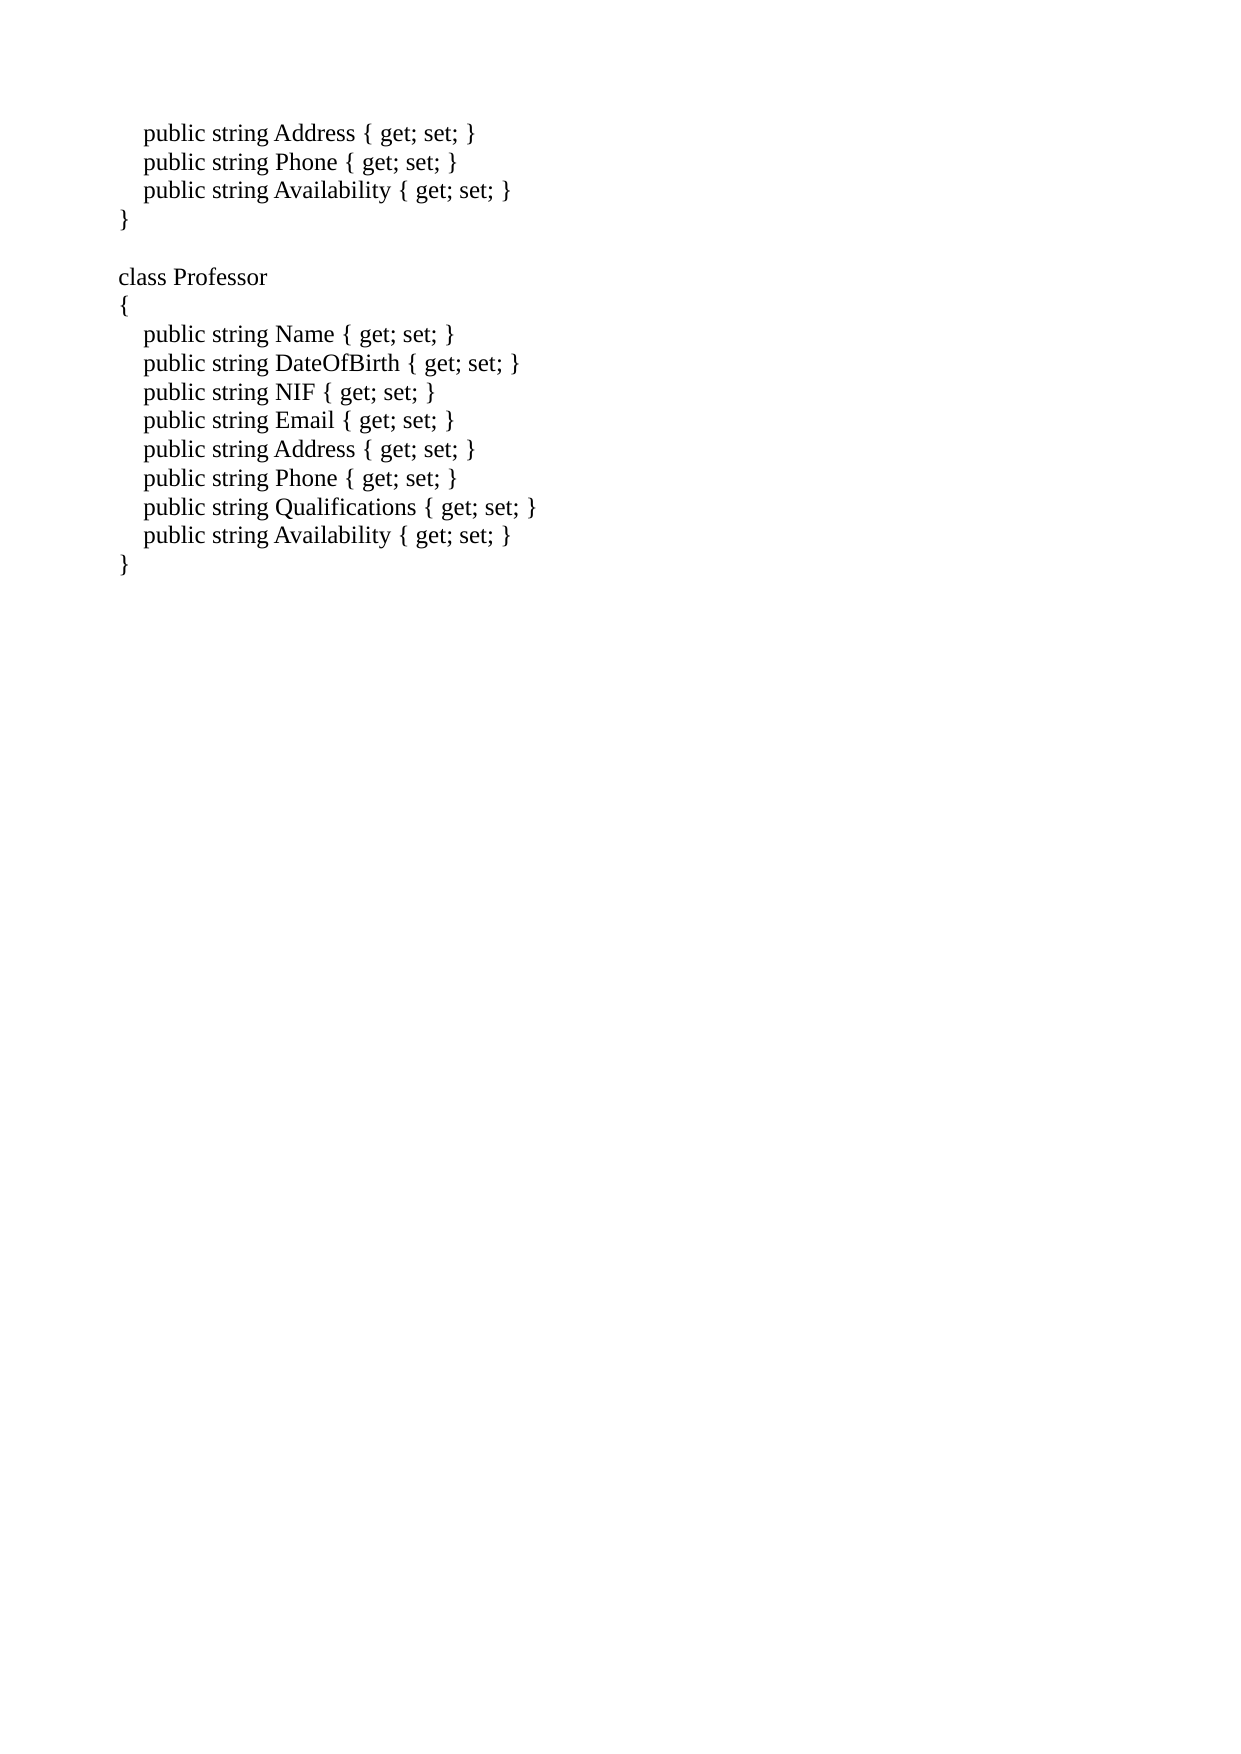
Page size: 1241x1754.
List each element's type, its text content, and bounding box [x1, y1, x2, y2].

text public string Address { get; set; } public string Phone { get; set; } public string Availability { get; set; } } class Professor { public string Name { get; set; } public string DateOfBirth { get; set; } public string NIF { get; set; } public string Email { get; set; } public string Address { get; set; } public string Phone { get; set; } public string Qualifications { get; set; } public string Availability { get; set; } } [118, 118, 1122, 607]
